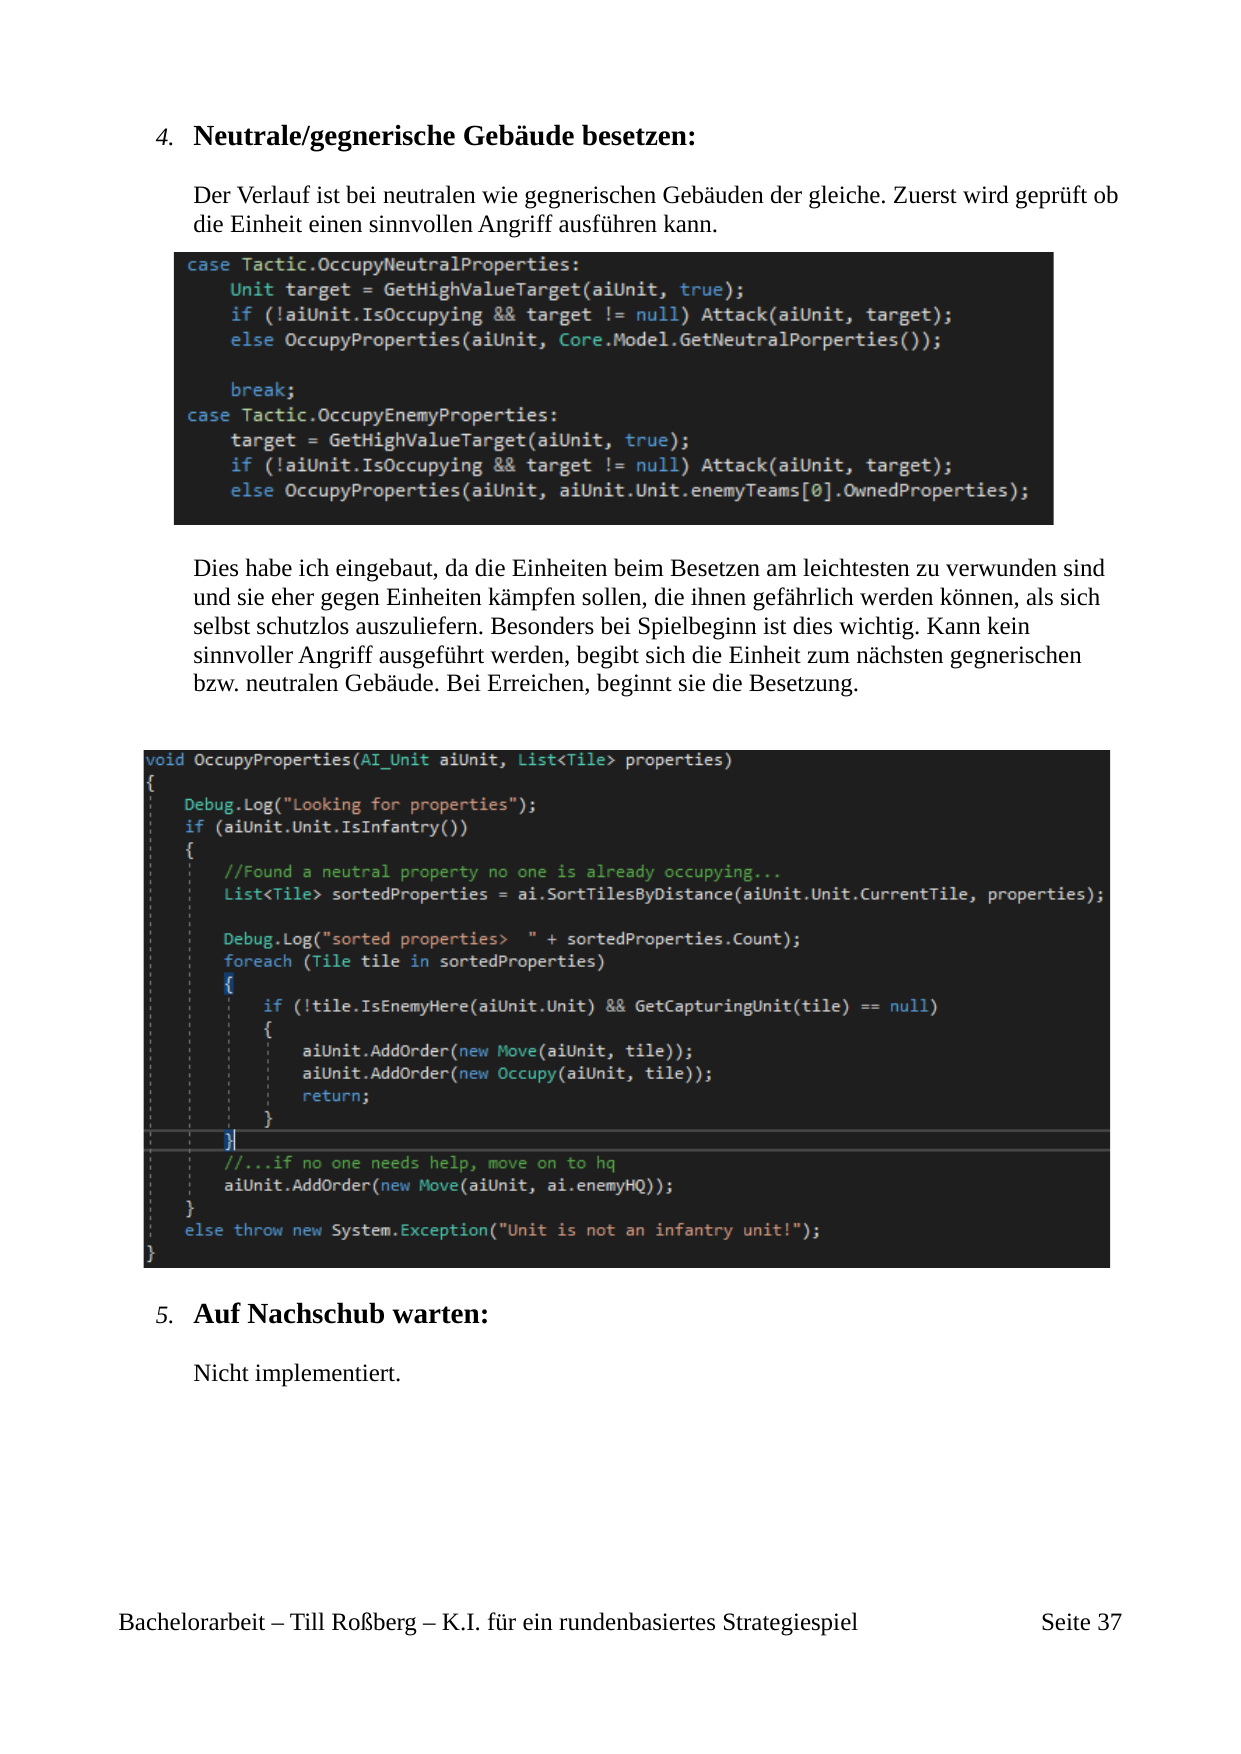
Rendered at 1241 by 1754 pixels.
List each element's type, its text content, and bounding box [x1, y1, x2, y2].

picture [143, 750, 1110, 1268]
picture [173, 252, 1054, 525]
list Auf Nachschub warten: Nicht implementiert. [156, 1296, 1122, 1416]
list Dies habe ich eingebaut, da die Einheiten beim Besetzen am leichtesten zu verwunden sind und sie eher gegen Einheiten kämpfen sollen, die ihnen gefährlich werden können, als sich selbst schutzlos auszuliefern. Besonders bei Spielbeginn ist dies wichtig. Kann kein sinnvoller Angriff ausgeführt werden, begibt sich die Einheit zum nächsten gegnerischen bzw. neutralen Gebäude. Bei Erreichen, beginnt sie die Besetzung. [156, 553, 1122, 726]
list Neutrale/gegnerische Gebäude besetzen: Der Verlauf ist bei neutralen wie gegnerischen Gebäuden der gleiche. Zuerst wird geprüft ob die Einheit einen sinnvollen Angriff ausführen kann. [156, 118, 1122, 553]
